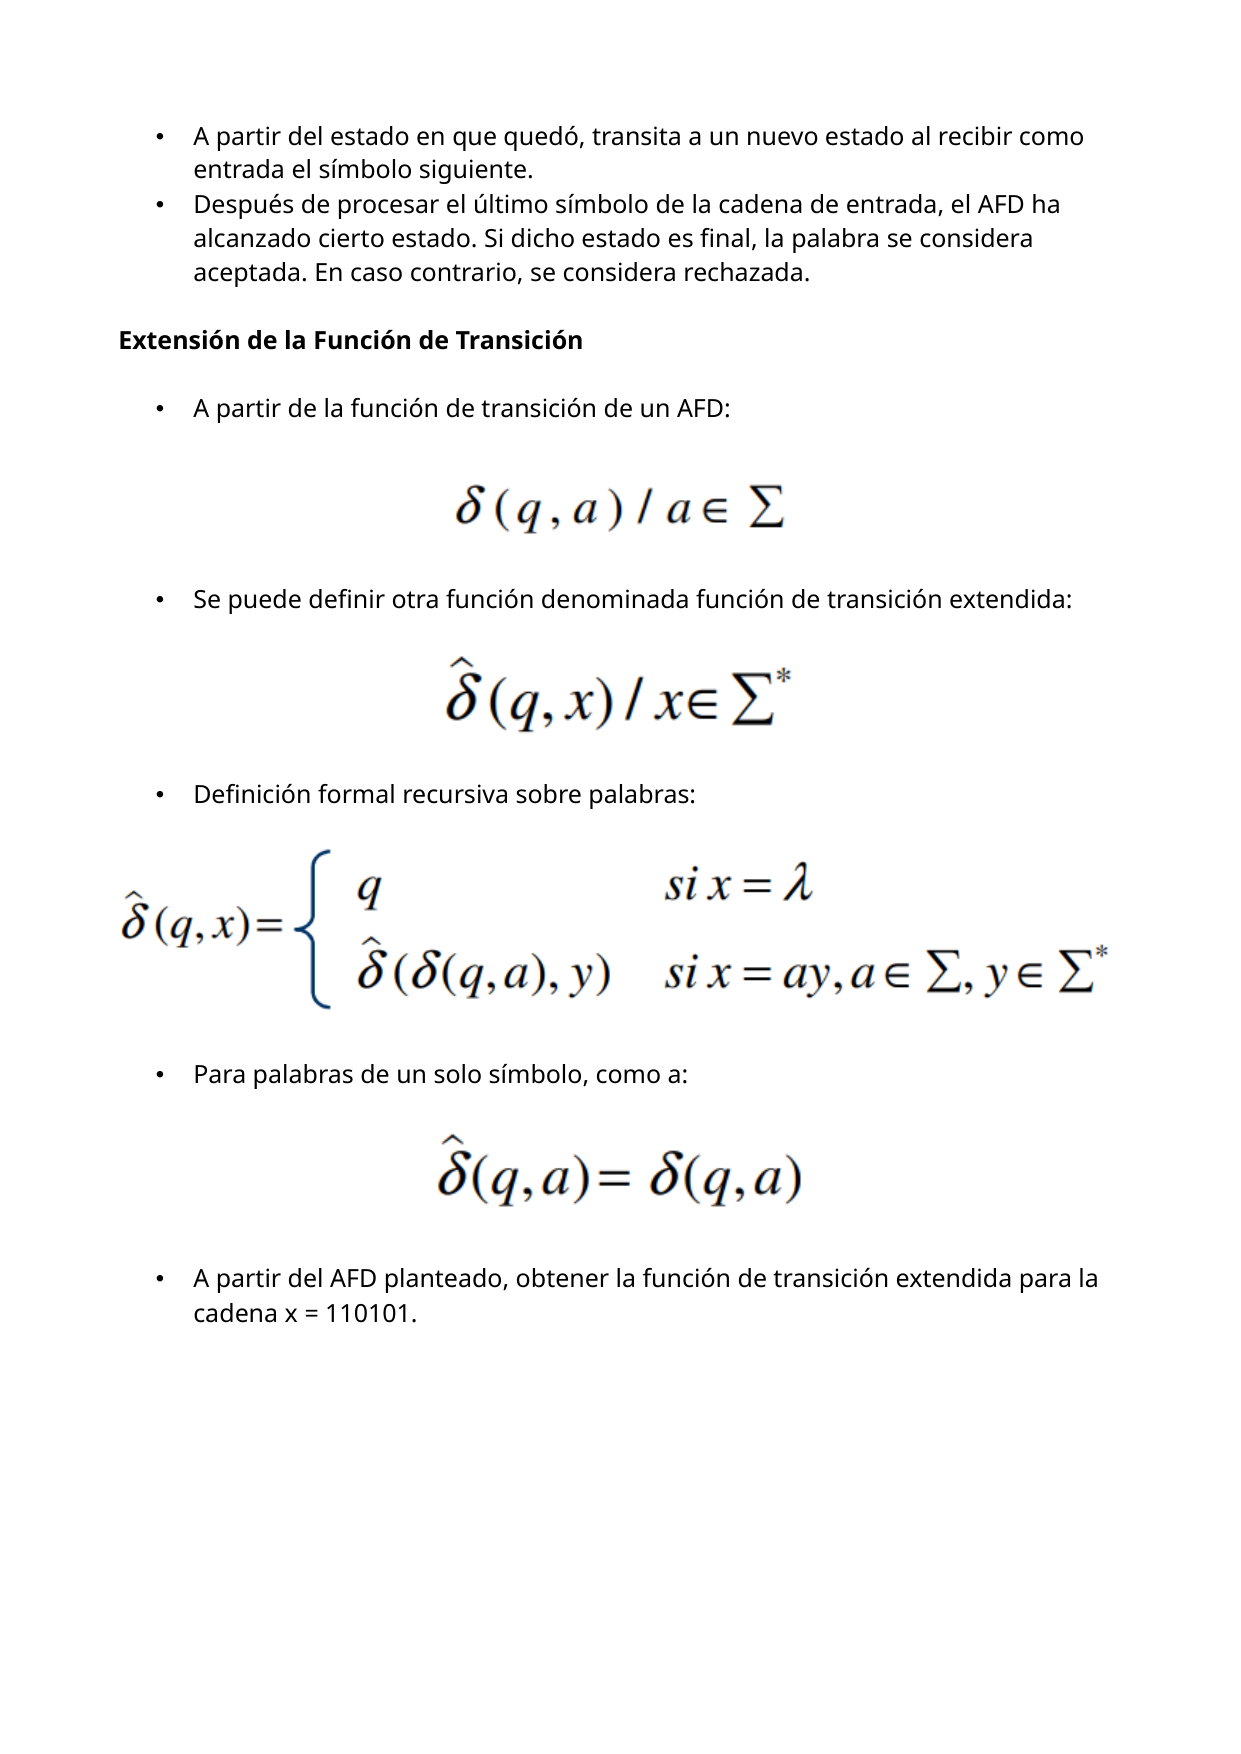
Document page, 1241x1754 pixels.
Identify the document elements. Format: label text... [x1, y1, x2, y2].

picture [449, 458, 791, 548]
list A partir de la función de transición de un AFD: [156, 391, 1122, 425]
picture [434, 1125, 807, 1221]
list Para palabras de un solo símbolo, como a: [156, 1057, 1122, 1091]
picture [444, 650, 796, 743]
list A partir del AFD planteado, obtener la función de transición extendida para la cadena x = 110101. [156, 1261, 1122, 1329]
text Extensión de la Función de Transición [118, 322, 1122, 357]
list Se puede definir otra función denominada función de transición extendida: [156, 582, 1122, 616]
list Después de procesar el último símbolo de la cadena de entrada, el AFD ha alcanzado cierto estado. Si dicho estado es final, la palabra se considera aceptada. En caso contrario, se considera rechazada. [156, 186, 1122, 288]
list Definición formal recursiva sobre palabras: [156, 776, 1122, 810]
picture [118, 844, 1123, 1023]
list A partir del estado en que quedó, transita a un nuevo estado al recibir como entrada el símbolo siguiente. [156, 118, 1122, 186]
